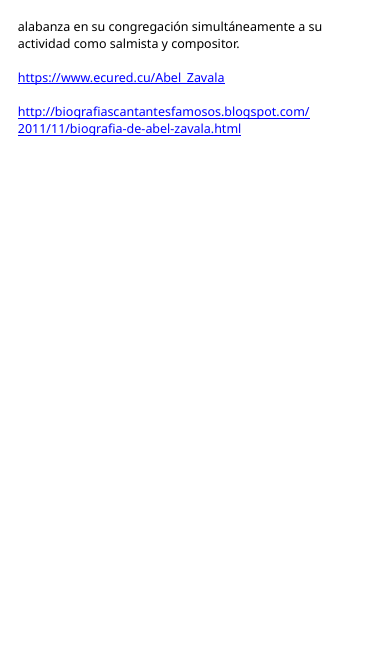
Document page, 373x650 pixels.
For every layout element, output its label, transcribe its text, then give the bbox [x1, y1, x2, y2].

text http://biografiascantantesfamosos.blogspot.com/2011/11/biografia-de-abel-zavala.html [18, 103, 354, 137]
text alabanza en su congregación simultáneamente a su actividad como salmista y compositor. [18, 18, 354, 52]
text https://www.ecured.cu/Abel_Zavala [18, 69, 354, 86]
